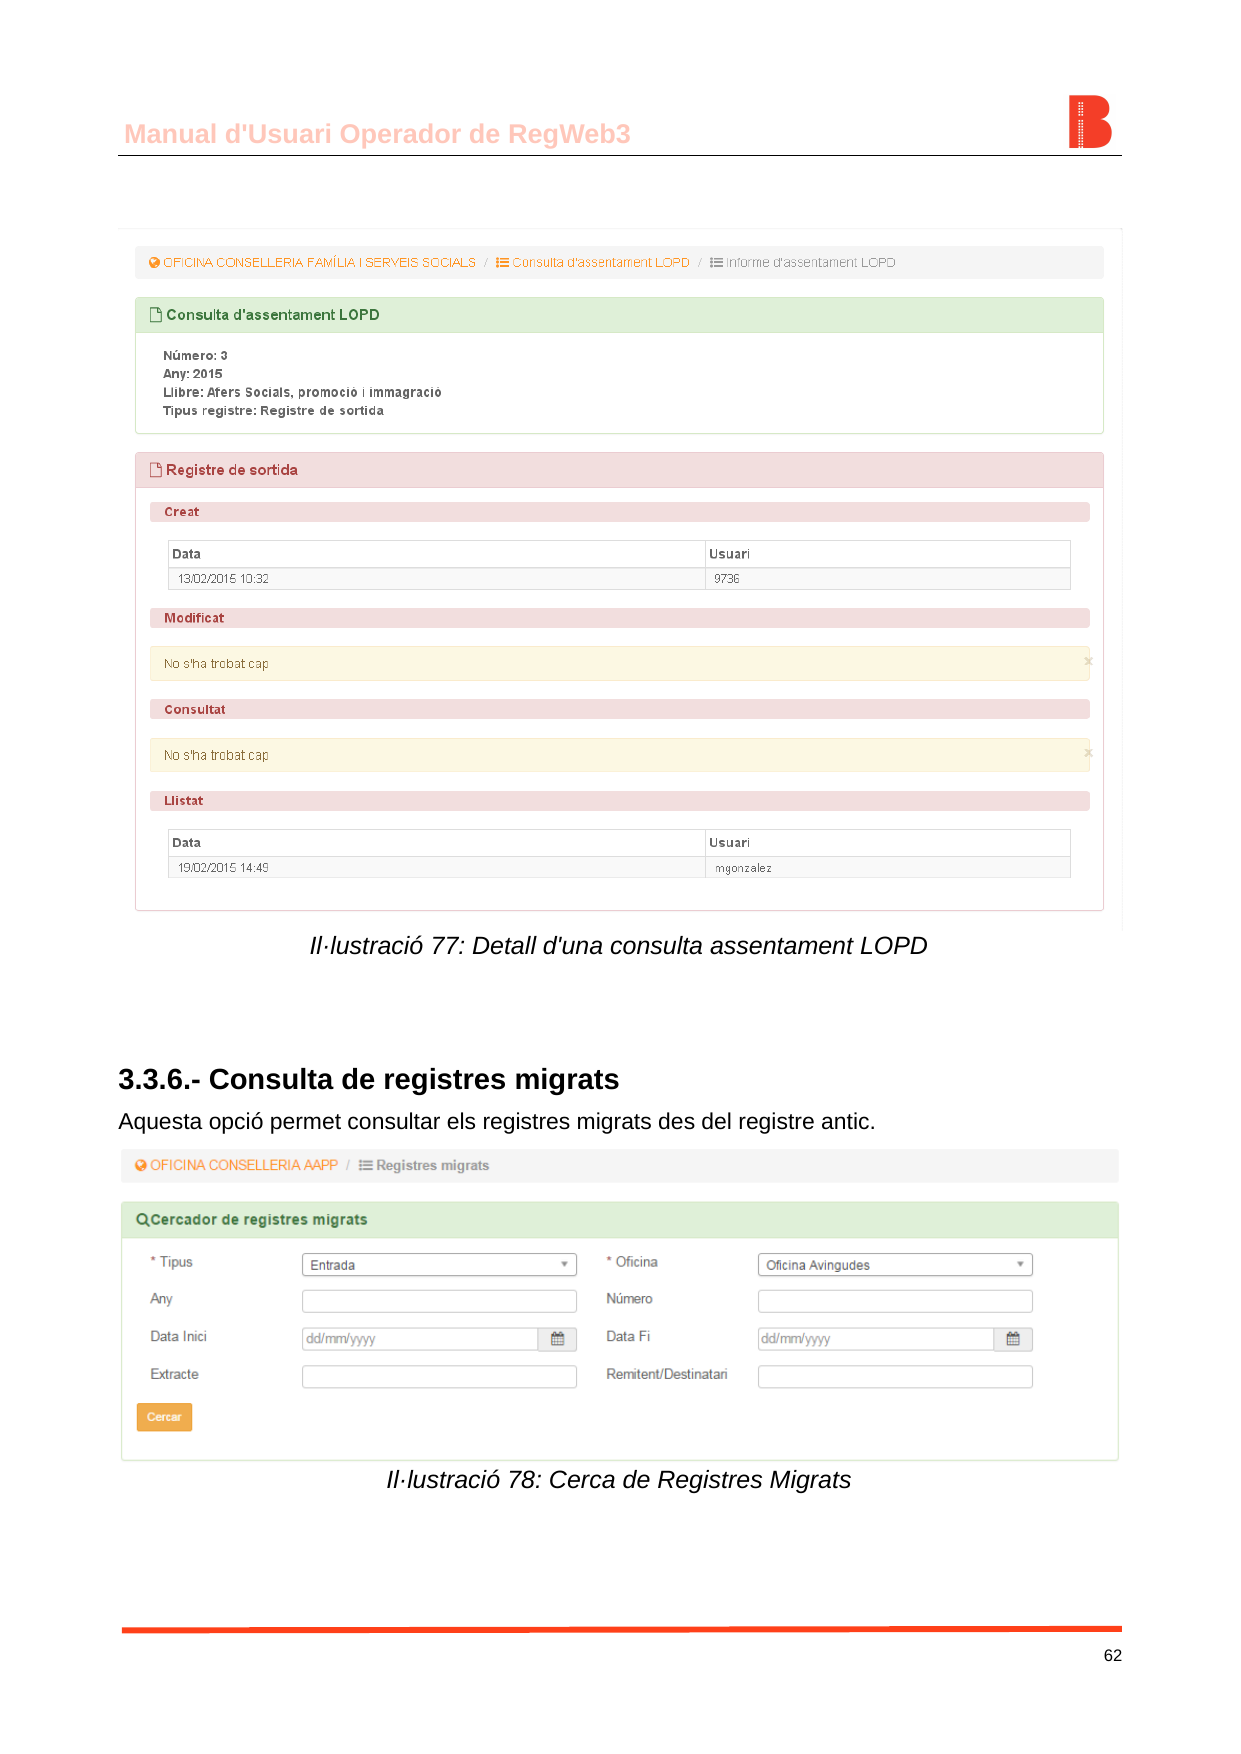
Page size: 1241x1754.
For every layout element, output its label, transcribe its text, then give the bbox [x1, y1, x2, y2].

picture [118, 1147, 1123, 1465]
subtitle Consulta de registres migrats [118, 1062, 1122, 1096]
text Il·lustració 77: Detall d'una consulta assentament LOPD [118, 931, 1122, 959]
picture [118, 228, 1123, 931]
text Il·lustració 78: Cerca de Registres Migrats [118, 1465, 1122, 1493]
text Aquesta opció permet consultar els registres migrats des del registre antic. [118, 1108, 1122, 1134]
picture [1063, 94, 1117, 150]
